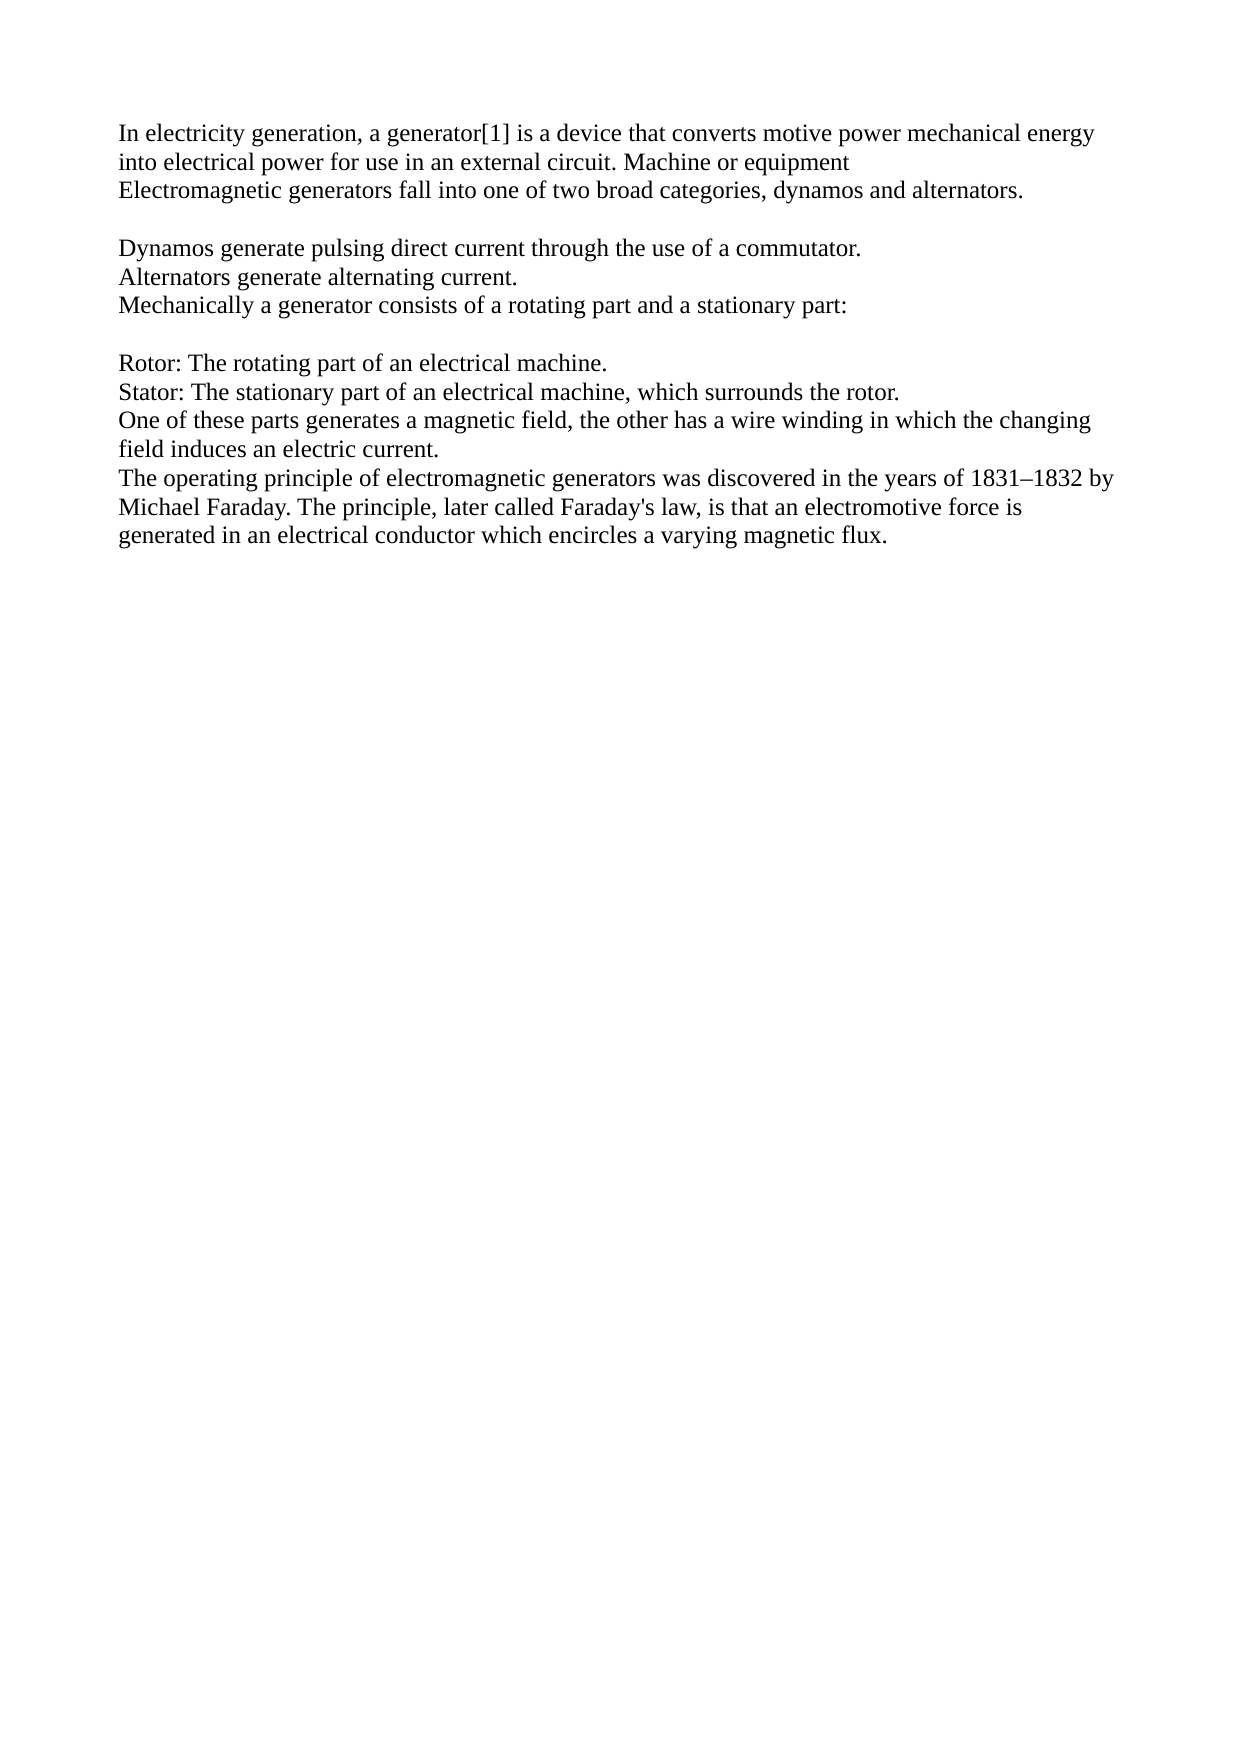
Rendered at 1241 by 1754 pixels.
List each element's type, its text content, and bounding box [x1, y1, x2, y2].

text The operating principle of electromagnetic generators was discovered in the years of 1831–1832 by Michael Faraday. The principle, later called Faraday's law, is that an electromotive force is generated in an electrical conductor which encircles a varying magnetic flux. [118, 463, 1122, 549]
text In electricity generation, a generator[1] is a device that converts motive power mechanical energy into electrical power for use in an external circuit. Machine or equipment [118, 118, 1122, 176]
text Dynamos generate pulsing direct current through the use of a commutator. [118, 233, 1122, 262]
text Mechanically a generator consists of a rotating part and a stationary part: [118, 291, 1122, 319]
text Stator: The stationary part of an electrical machine, which surrounds the rotor. [118, 377, 1122, 406]
text Electromagnetic generators fall into one of two broad categories, dynamos and alternators. [118, 176, 1122, 204]
text Alternators generate alternating current. [118, 262, 1122, 291]
text One of these parts generates a magnetic field, the other has a wire winding in which the changing field induces an electric current. [118, 406, 1122, 463]
text Rotor: The rotating part of an electrical machine. [118, 348, 1122, 377]
